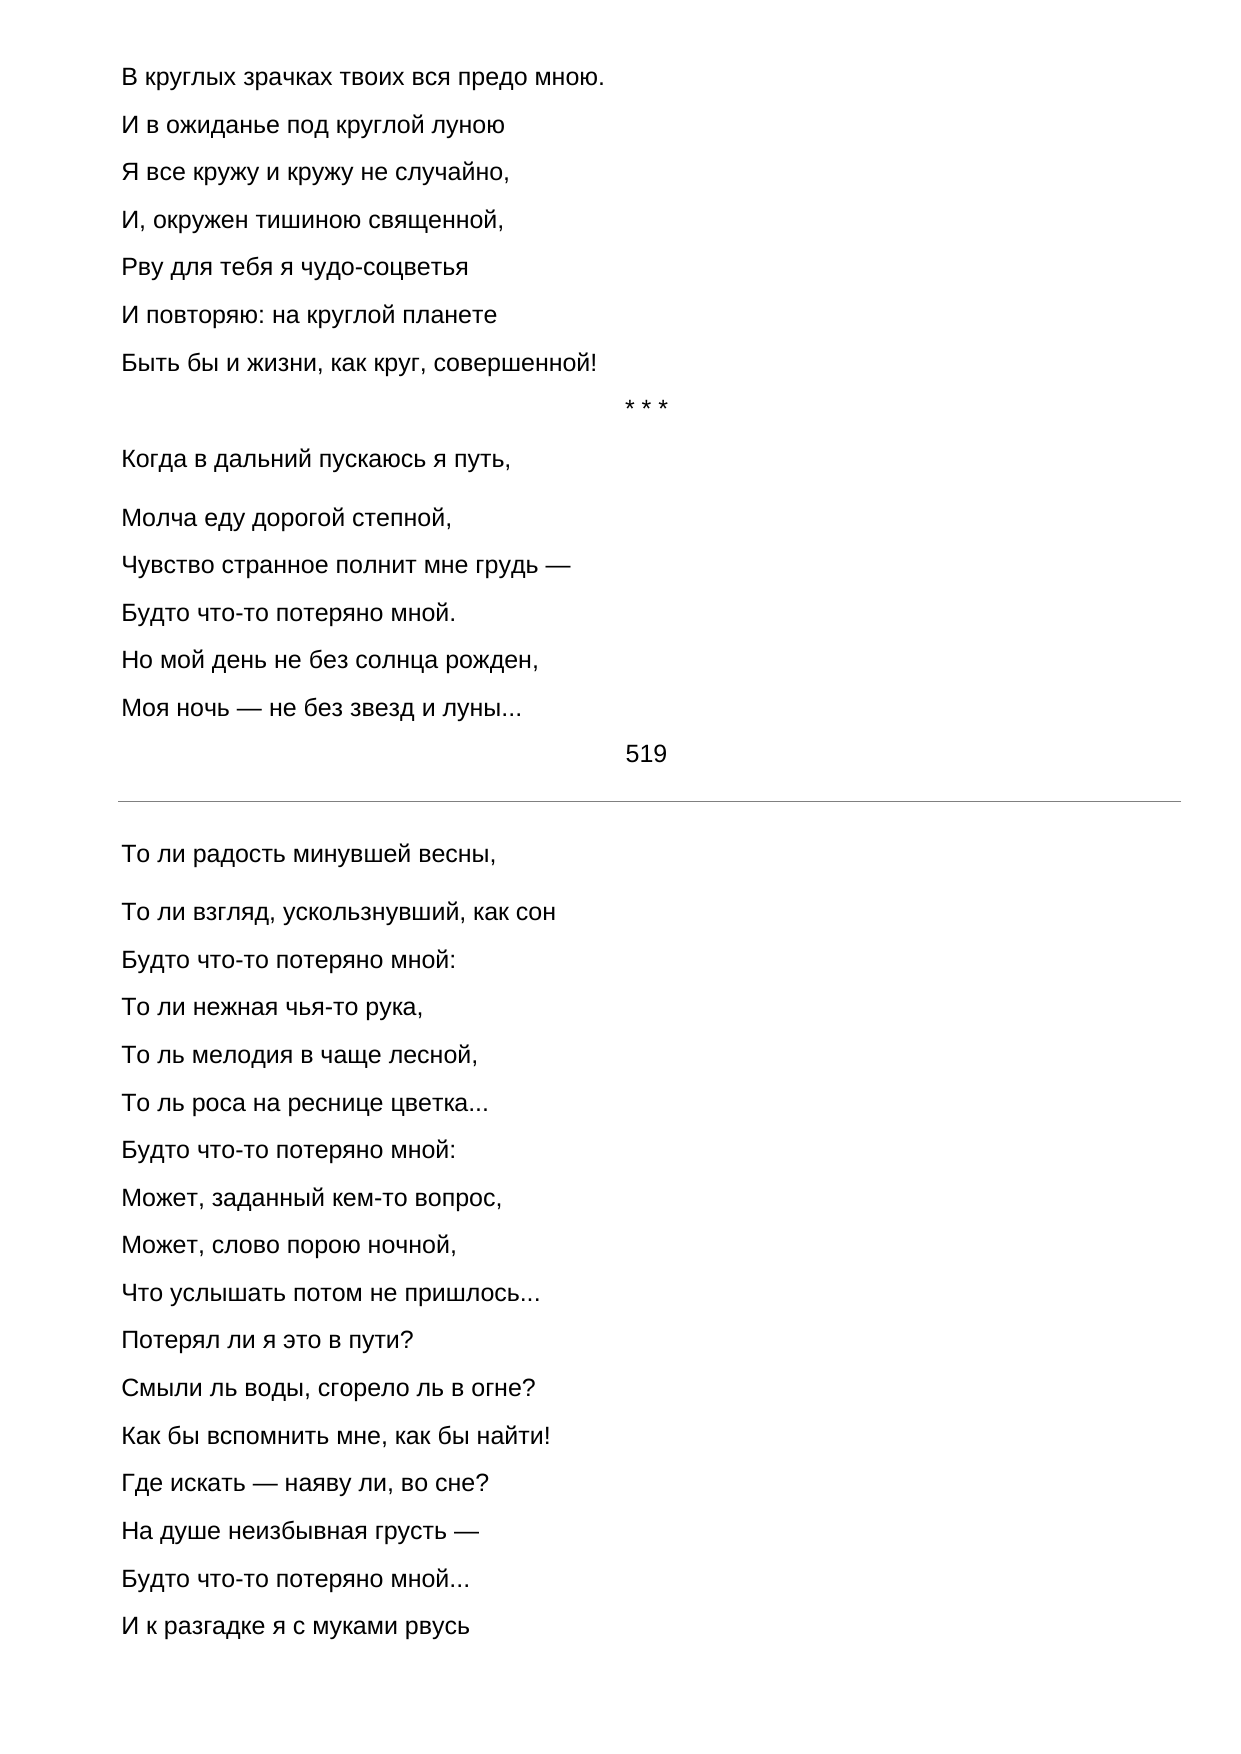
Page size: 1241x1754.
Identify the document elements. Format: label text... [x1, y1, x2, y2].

text * * * [118, 394, 1181, 423]
table_header В круглых зрачках твоих вся предо мною. И в ожиданье под круглой луною Я все кружу и кружу не случайно, И, окружен тишиною священной, Рву для тебя я чудо-соцветья И повторяю: на круглой планете Быть бы и жизни, как круг, совершенной! [118, 59, 1003, 394]
text 519 [118, 739, 1181, 768]
table_header То ли радость минувшей весны, То ли взгляд, ускользнувший, как сон Будто что-то потеряно мной: То ли нежная чья-то рука, То ль мелодия в чаще лесной, То ль роса на реснице цветка... Будто что-то потеряно мной: Может, заданный кем-то вопрос, Может, слово порою ночной, Что услышать потом не пришлось... Потерял ли я это в пути? Смыли ль воды, сгорело ль в огне? Как бы вспомнить мне, как бы найти! Где искать — наяву ли, во сне? На душе неизбывная грусть — Будто что-то потеряно мной... И к разгадке я с муками рвусь [118, 836, 578, 1657]
table_header Когда в дальний пускаюсь я путь, Молча еду дорогой степной, Чувство странное полнит мне грудь — Будто что-то потеряно мной. Но мой день не без солнца рожден, Моя ночь — не без звезд и луны... [118, 441, 593, 739]
